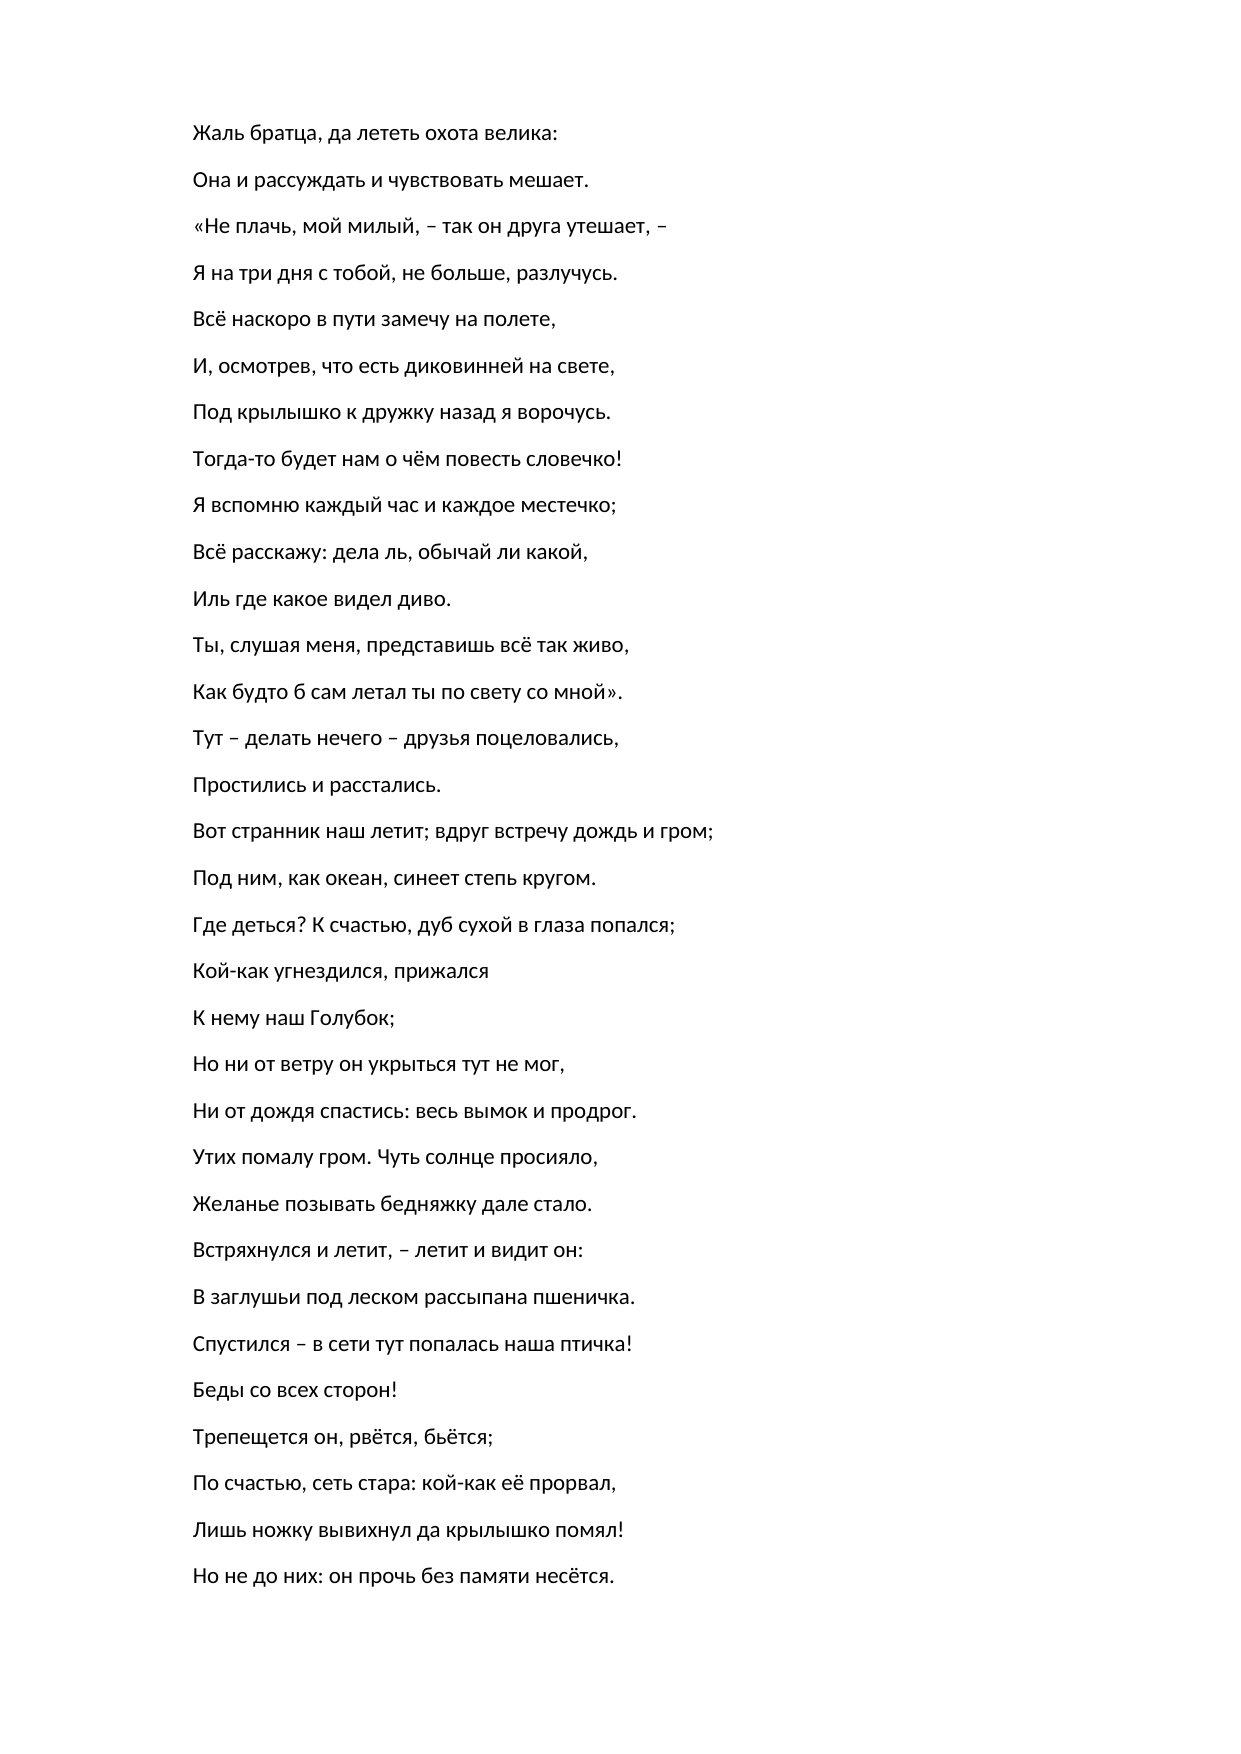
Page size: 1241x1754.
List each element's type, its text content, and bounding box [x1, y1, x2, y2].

text Под ним, как океан, синеет степь кругом. [177, 863, 1152, 891]
text Утих помалу гром. Чуть солнце просияло, [177, 1142, 1152, 1171]
text Тут – делать нечего – друзья поцеловались, [177, 723, 1152, 751]
text В заглушьи под леском рассыпана пшеничка. [177, 1282, 1152, 1310]
text Я на три дня с тобой, не больше, разлучусь. [177, 258, 1152, 286]
text Спустился – в сети тут попалась наша птичка! [177, 1329, 1152, 1357]
text Трепещется он, рвётся, бьётся; [177, 1422, 1152, 1450]
text Но не до них: он прочь без памяти несётся. [177, 1562, 1152, 1589]
text Беды со всех сторон! [177, 1375, 1152, 1403]
text «Не плачь, мой милый, – так он друга утешает, – [177, 211, 1152, 239]
text Но ни от ветру он укрыться тут не мог, [177, 1049, 1152, 1077]
text Она и рассуждать и чувствовать мешает. [177, 165, 1152, 193]
text И, осмотрев, что есть диковинней на свете, [177, 351, 1152, 379]
text Иль где какое видел диво. [177, 584, 1152, 612]
text К нему наш Голубок; [177, 1003, 1152, 1031]
text Ни от дождя спастись: весь вымок и продрог. [177, 1096, 1152, 1124]
text Тогда-то будет нам о чём повесть словечко! [177, 444, 1152, 472]
text Желанье позывать бедняжку дале стало. [177, 1189, 1152, 1217]
text Встряхнулся и летит, – летит и видит он: [177, 1236, 1152, 1264]
text Простились и расстались. [177, 770, 1152, 798]
text Под крылышко к дружку назад я ворочусь. [177, 397, 1152, 426]
text Кой-как угнездился, прижался [177, 956, 1152, 984]
text Где деться? К счастью, дуб сухой в глаза попался; [177, 910, 1152, 938]
text Ты, слушая меня, представишь всё так живо, [177, 630, 1152, 658]
text Жаль братца, да лететь охота велика: [177, 118, 1152, 146]
text Как будто б сам летал ты по свету со мной». [177, 677, 1152, 705]
text По счастью, сеть стара: кой-как её прорвал, [177, 1468, 1152, 1496]
text Всё наскоро в пути замечу на полете, [177, 304, 1152, 332]
text Всё расскажу: дела ль, обычай ли какой, [177, 537, 1152, 565]
text Я вспомню каждый час и каждое местечко; [177, 491, 1152, 519]
text Лишь ножку вывихнул да крылышко помял! [177, 1515, 1152, 1543]
text Вот странник наш летит; вдруг встречу дождь и гром; [177, 817, 1152, 844]
